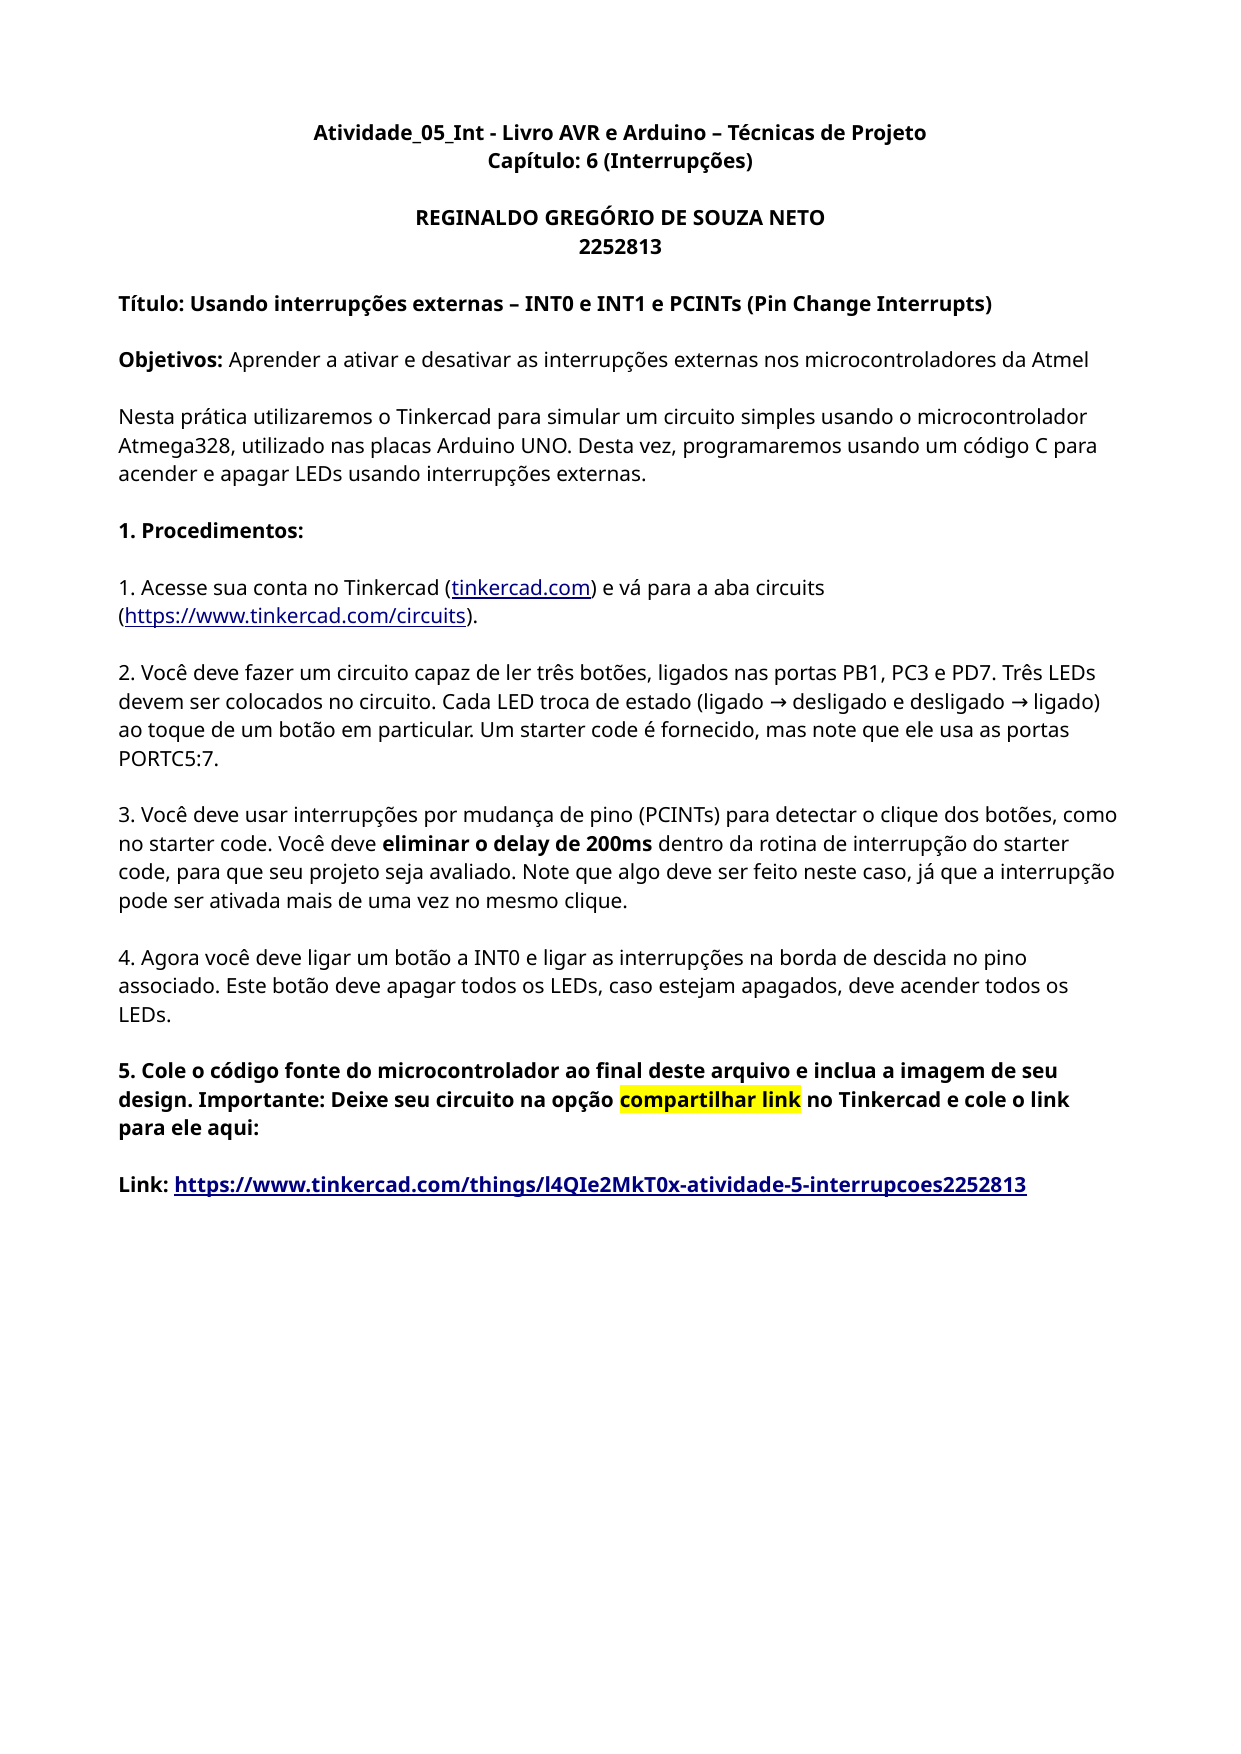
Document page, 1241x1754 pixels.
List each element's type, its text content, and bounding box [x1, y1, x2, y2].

text 1. Procedimentos: [118, 516, 1122, 545]
text 5. Cole o código fonte do microcontrolador ao final deste arquivo e inclua a imagem de seu design. Importante: Deixe seu circuito na opção compartilhar link no Tinkercad e cole o link para ele aqui: [118, 1057, 1122, 1142]
text Link: https://www.tinkercad.com/things/l4QIe2MkT0x-atividade-5-interrupcoes2252813 [118, 1170, 1122, 1199]
text Título: Usando interrupções externas – INT0 e INT1 e PCINTs (Pin Change Interrupts) [118, 289, 1122, 317]
text 3. Você deve usar interrupções por mudança de pino (PCINTs) para detectar o clique dos botões, como no starter code. Você deve eliminar o delay de 200ms dentro da rotina de interrupção do starter code, para que seu projeto seja avaliado. Note que algo deve ser feito neste caso, já que a interrupção pode ser ativada mais de uma vez no mesmo clique. [118, 801, 1122, 914]
text 4. Agora você deve ligar um botão a INT0 e ligar as interrupções na borda de descida no pino associado. Este botão deve apagar todos os LEDs, caso estejam apagados, deve acender todos os LEDs. [118, 943, 1122, 1028]
text 1. Acesse sua conta no Tinkercad (tinkercad.com) e vá para a aba circuits (https://www.tinkercad.com/circuits). [118, 573, 1122, 630]
text REGINALDO GREGÓRIO DE SOUZA NETO [118, 203, 1122, 232]
text Capítulo: 6 (Interrupções) [118, 147, 1122, 175]
text Atividade_05_Int - Livro AVR e Arduino – Técnicas de Projeto [118, 118, 1122, 147]
text Objetivos: Aprender a ativar e desativar as interrupções externas nos microcontroladores da Atmel [118, 346, 1122, 374]
text 2. Você deve fazer um circuito capaz de ler três botões, ligados nas portas PB1, PC3 e PD7. Três LEDs devem ser colocados no circuito. Cada LED troca de estado (ligado → desligado e desligado → ligado) ao toque de um botão em particular. Um starter code é fornecido, mas note que ele usa as portas PORTC5:7. [118, 658, 1122, 772]
text Nesta prática utilizaremos o Tinkercad para simular um circuito simples usando o microcontrolador Atmega328, utilizado nas placas Arduino UNO. Desta vez, programaremos usando um código C para acender e apagar LEDs usando interrupções externas. [118, 402, 1122, 488]
text 2252813 [118, 232, 1122, 260]
